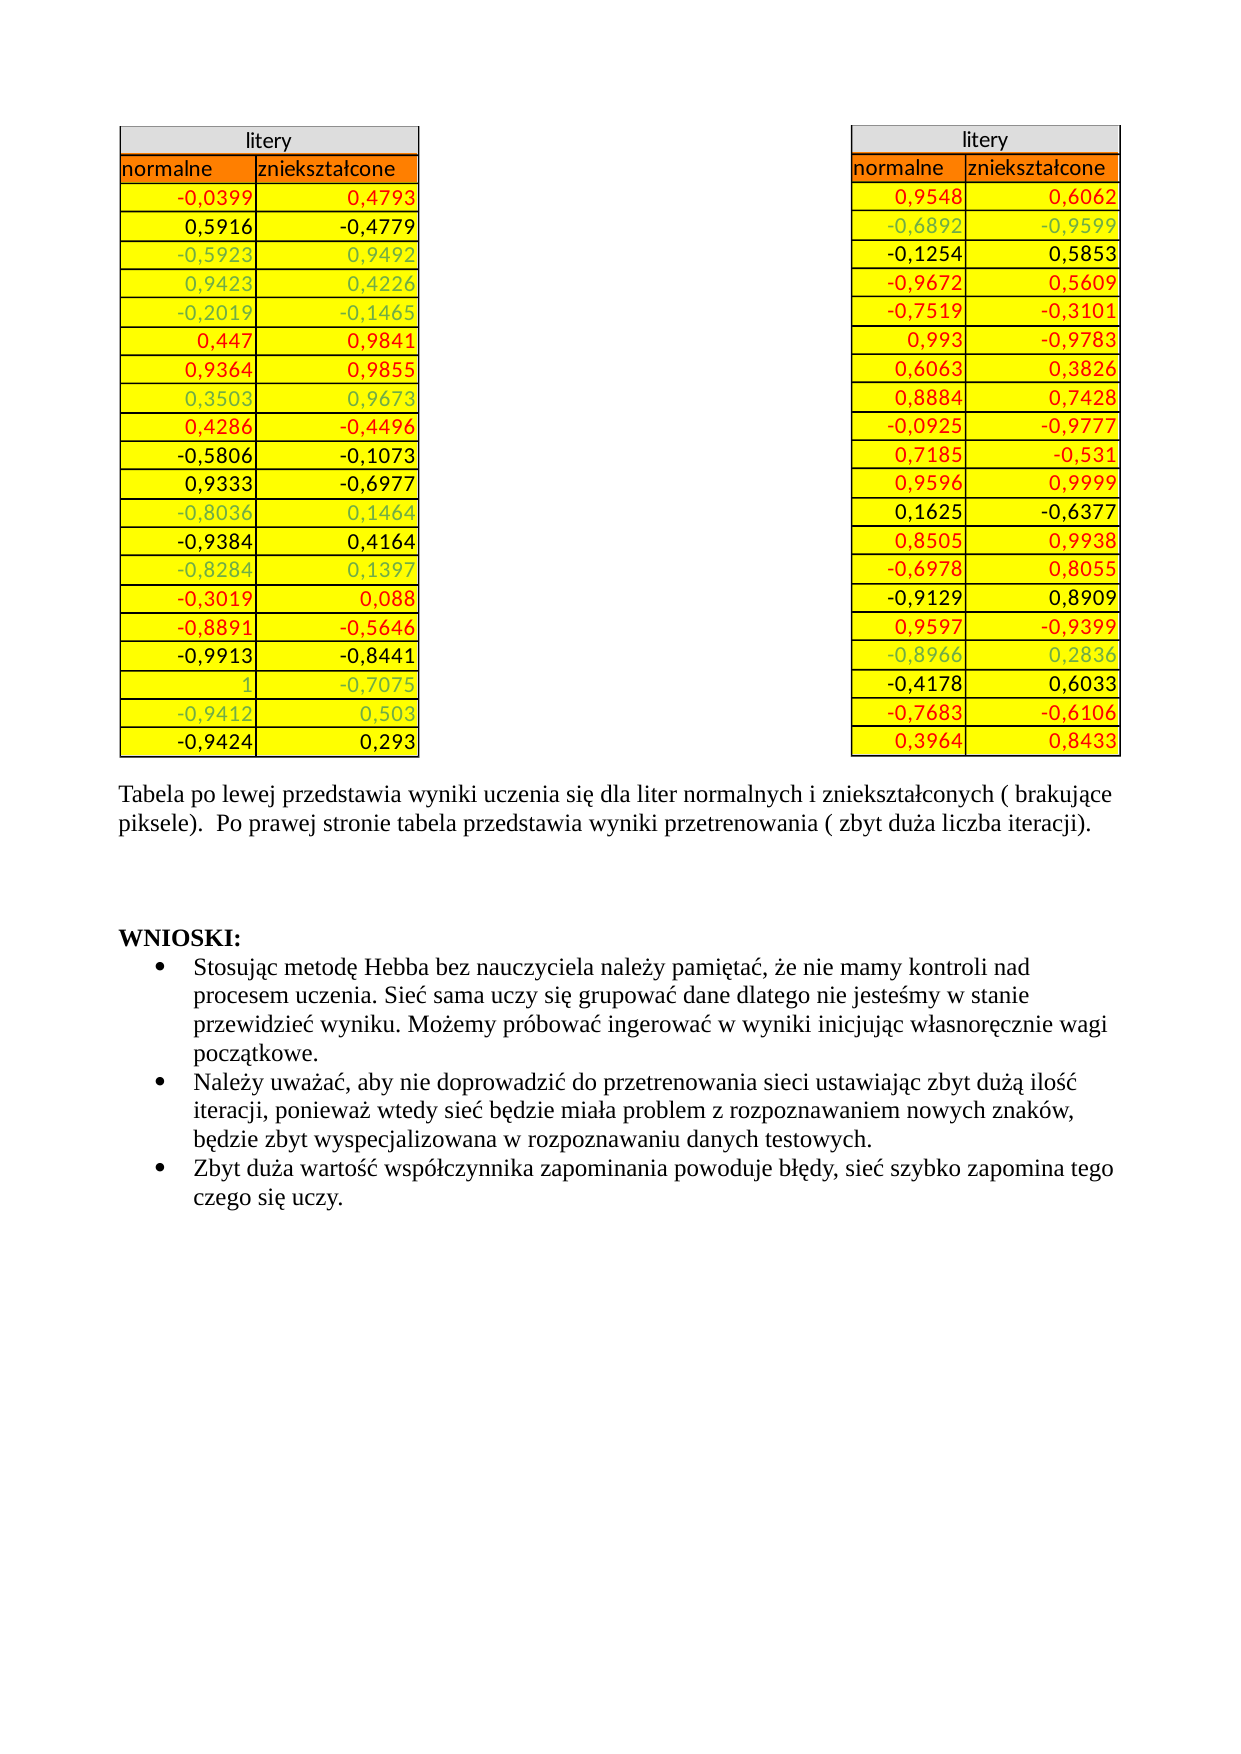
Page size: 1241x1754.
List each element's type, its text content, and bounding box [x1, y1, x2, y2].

list Stosując metodę Hebba bez nauczyciela należy pamiętać, że nie mamy kontroli nad procesem uczenia. Sieć sama uczy się grupować dane dlatego nie jesteśmy w stanie przewidzieć wyniku. Możemy próbować ingerować w wyniki inicjując własnoręcznie wagi początkowe. [156, 952, 1122, 1067]
text WNIOSKI: [118, 923, 1122, 952]
text Tabela po lewej przedstawia wyniki uczenia się dla liter normalnych i zniekształconych ( brakujące piksele). Po prawej stronie tabela przedstawia wyniki przetrenowania ( zbyt duża liczba iteracji). [118, 779, 1122, 837]
list Należy uważać, aby nie doprowadzić do przetrenowania sieci ustawiając zbyt dużą ilość iteracji, ponieważ wtedy sieć będzie miała problem z rozpoznawaniem nowych znaków, będzie zbyt wyspecjalizowana w rozpoznawaniu danych testowych. [156, 1067, 1122, 1153]
list Zbyt duża wartość współczynnika zapominania powoduje błędy, sieć szybko zapomina tego czego się uczy. [156, 1153, 1122, 1211]
